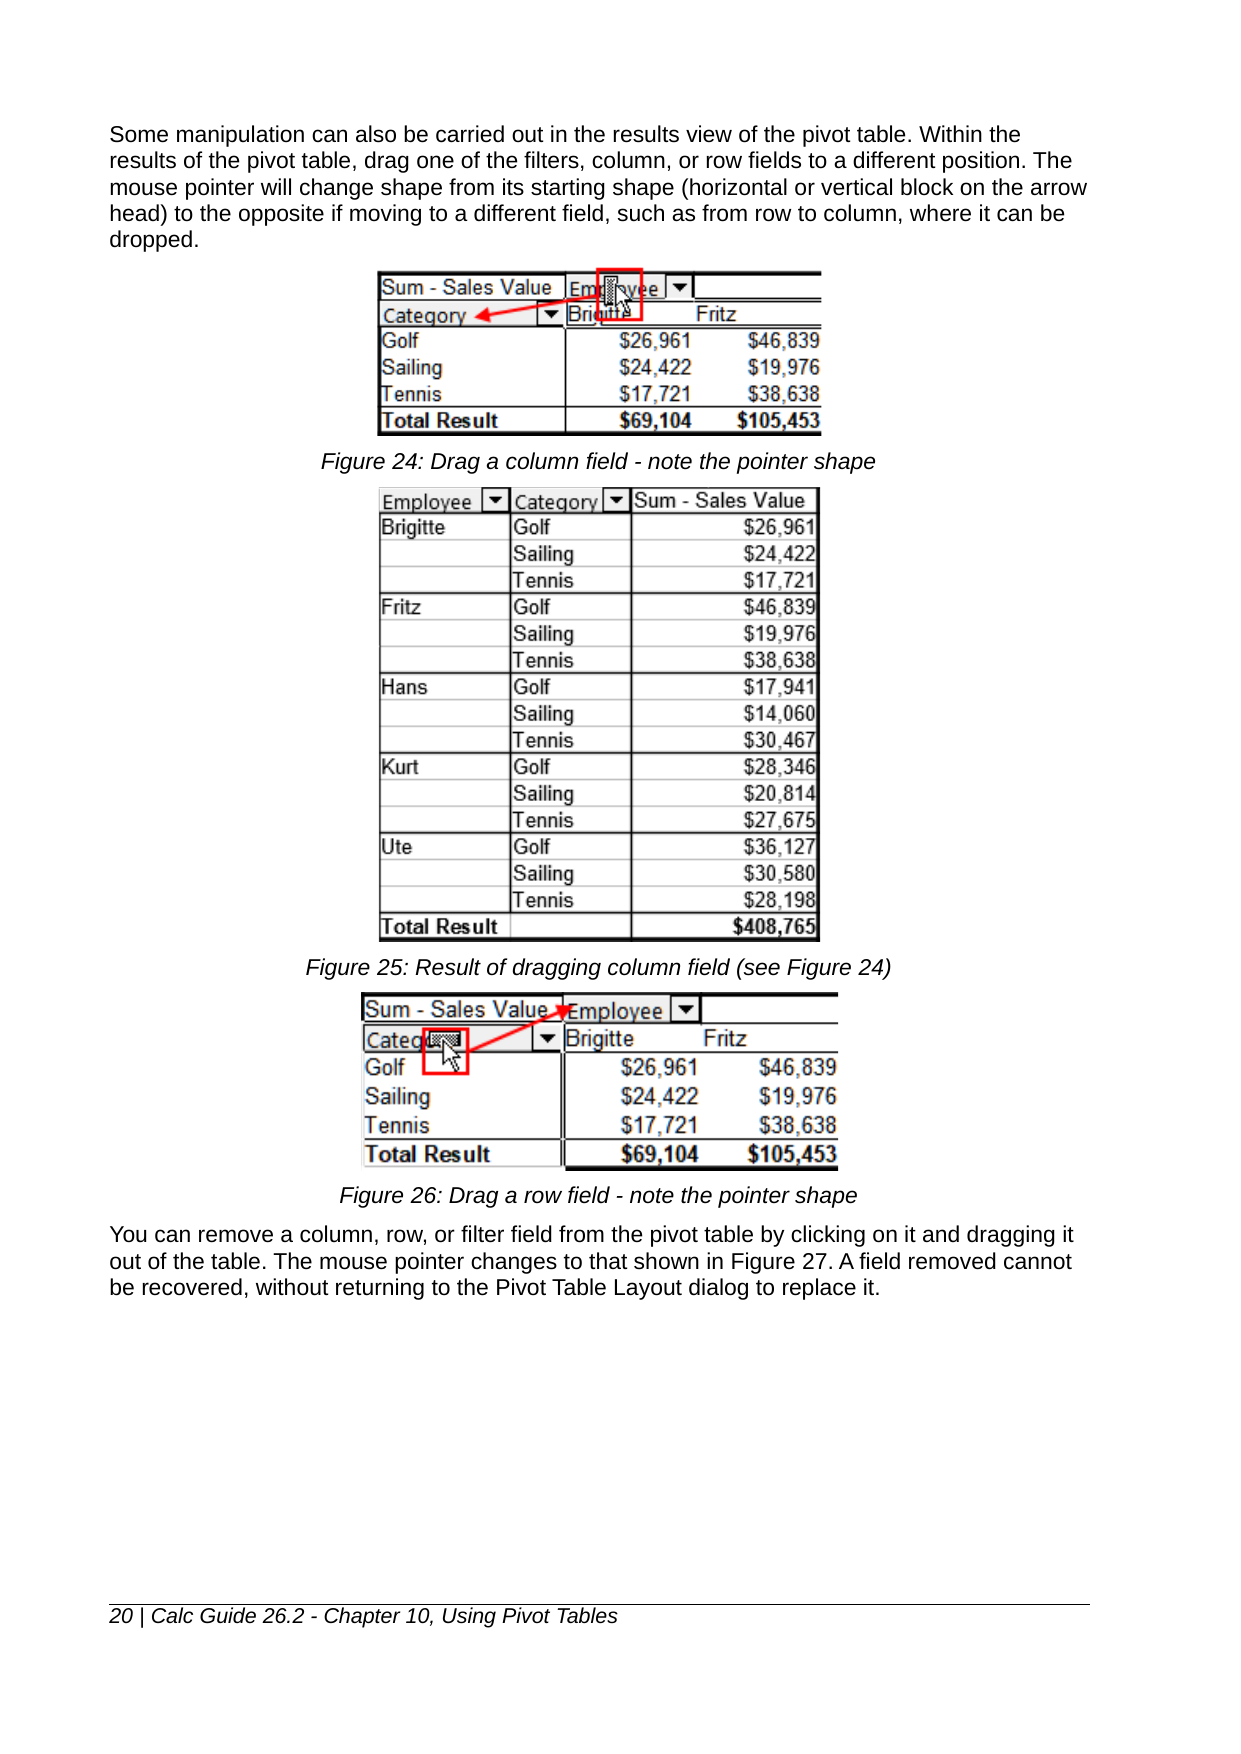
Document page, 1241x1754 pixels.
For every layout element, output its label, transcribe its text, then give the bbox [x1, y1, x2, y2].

picture [361, 992, 839, 1171]
text You can remove a column, row, or filter field from the pivot table by clicking on it and dragging it out of the table. The mouse pointer changes to that shown in Figure 27. A field removed cannot be recovered, without returning to the Pivot Table Layout dialog to replace it. [109, 1221, 1090, 1300]
text Figure 26: Drag a row field - note the pointer shape [339, 1182, 860, 1209]
text Some manipulation can also be carried out in the results view of the pivot table. Within the results of the pivot table, drag one of the filters, column, or row fields to a different position. The mouse pointer will change shape from its starting shape (horizontal or vertical block on the arrow head) to the opposite if moving to a different field, such as from row to column, where it can be dropped. [109, 121, 1090, 253]
text Figure 24: Drag a column field - note the pointer shape [321, 448, 878, 475]
picture [377, 265, 822, 436]
text Figure 25: Result of dragging column field (see Figure 24) [305, 954, 894, 981]
picture [378, 487, 821, 942]
